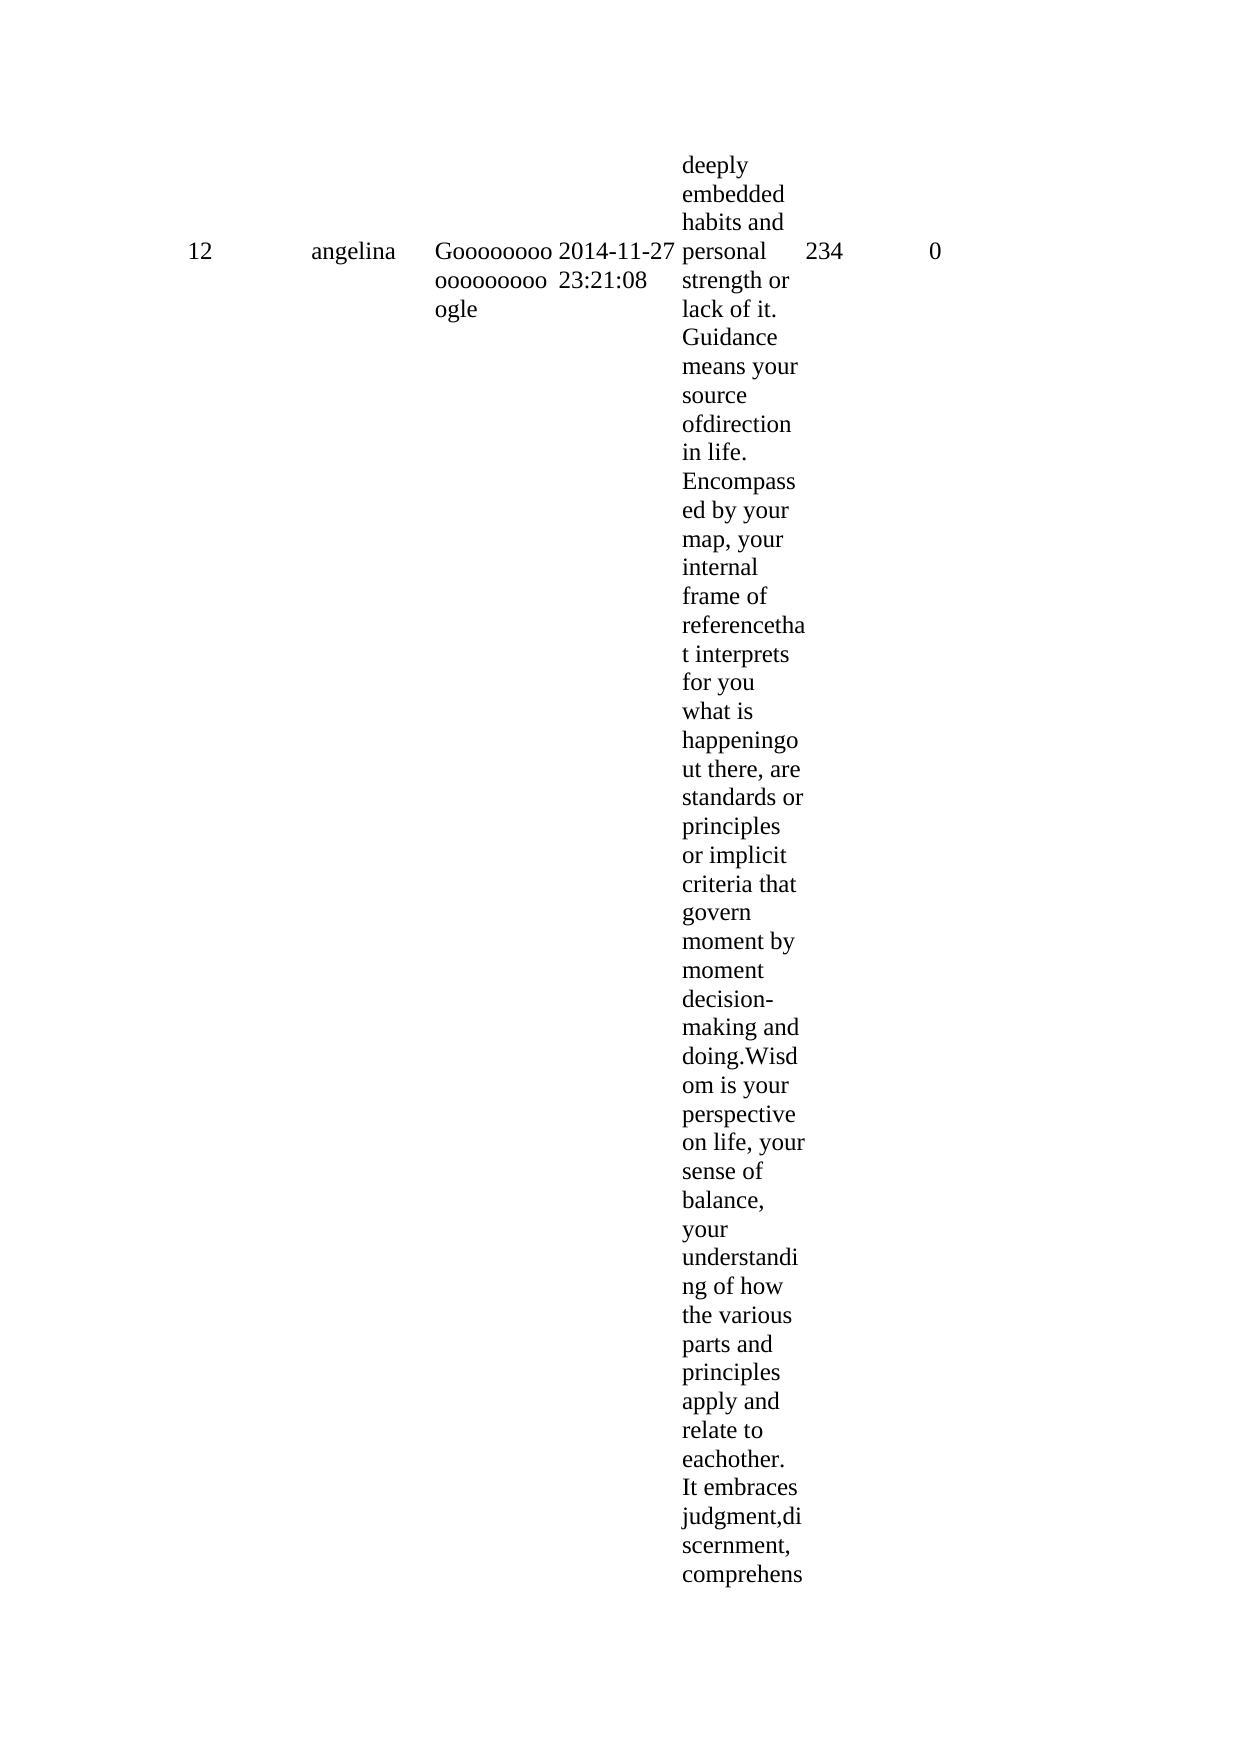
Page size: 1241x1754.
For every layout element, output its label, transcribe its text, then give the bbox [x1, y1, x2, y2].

table_cell 2014-11-27 23:21:08 [558, 236, 682, 1587]
table_cell [311, 150, 434, 236]
table_cell Goooooooooooooooooogle [435, 236, 558, 1587]
table_cell [188, 150, 311, 236]
table_cell 234 [805, 236, 929, 1587]
table_cell angelina [311, 236, 434, 1587]
table_cell deeply embedded habits and [682, 150, 805, 236]
table_cell personal strength or lack of it. Guidance means your source ofdirection in life. Encompassed by your map, your internal frame of referencethat interprets for you what is happeningout there, are standards or principles or implicit criteria that govern moment by moment decision-making and doing.Wisdom is your perspective on life, your sense of balance, your understanding of how the various parts and principles apply and relate to eachother. It embraces judgment,discernment, comprehens [682, 236, 805, 1587]
table_cell [435, 150, 558, 236]
table_cell [558, 150, 682, 236]
table_cell [929, 150, 1053, 236]
table_cell [805, 150, 929, 236]
table_cell 0 [929, 236, 1053, 1587]
table_cell 12 [188, 236, 311, 1587]
